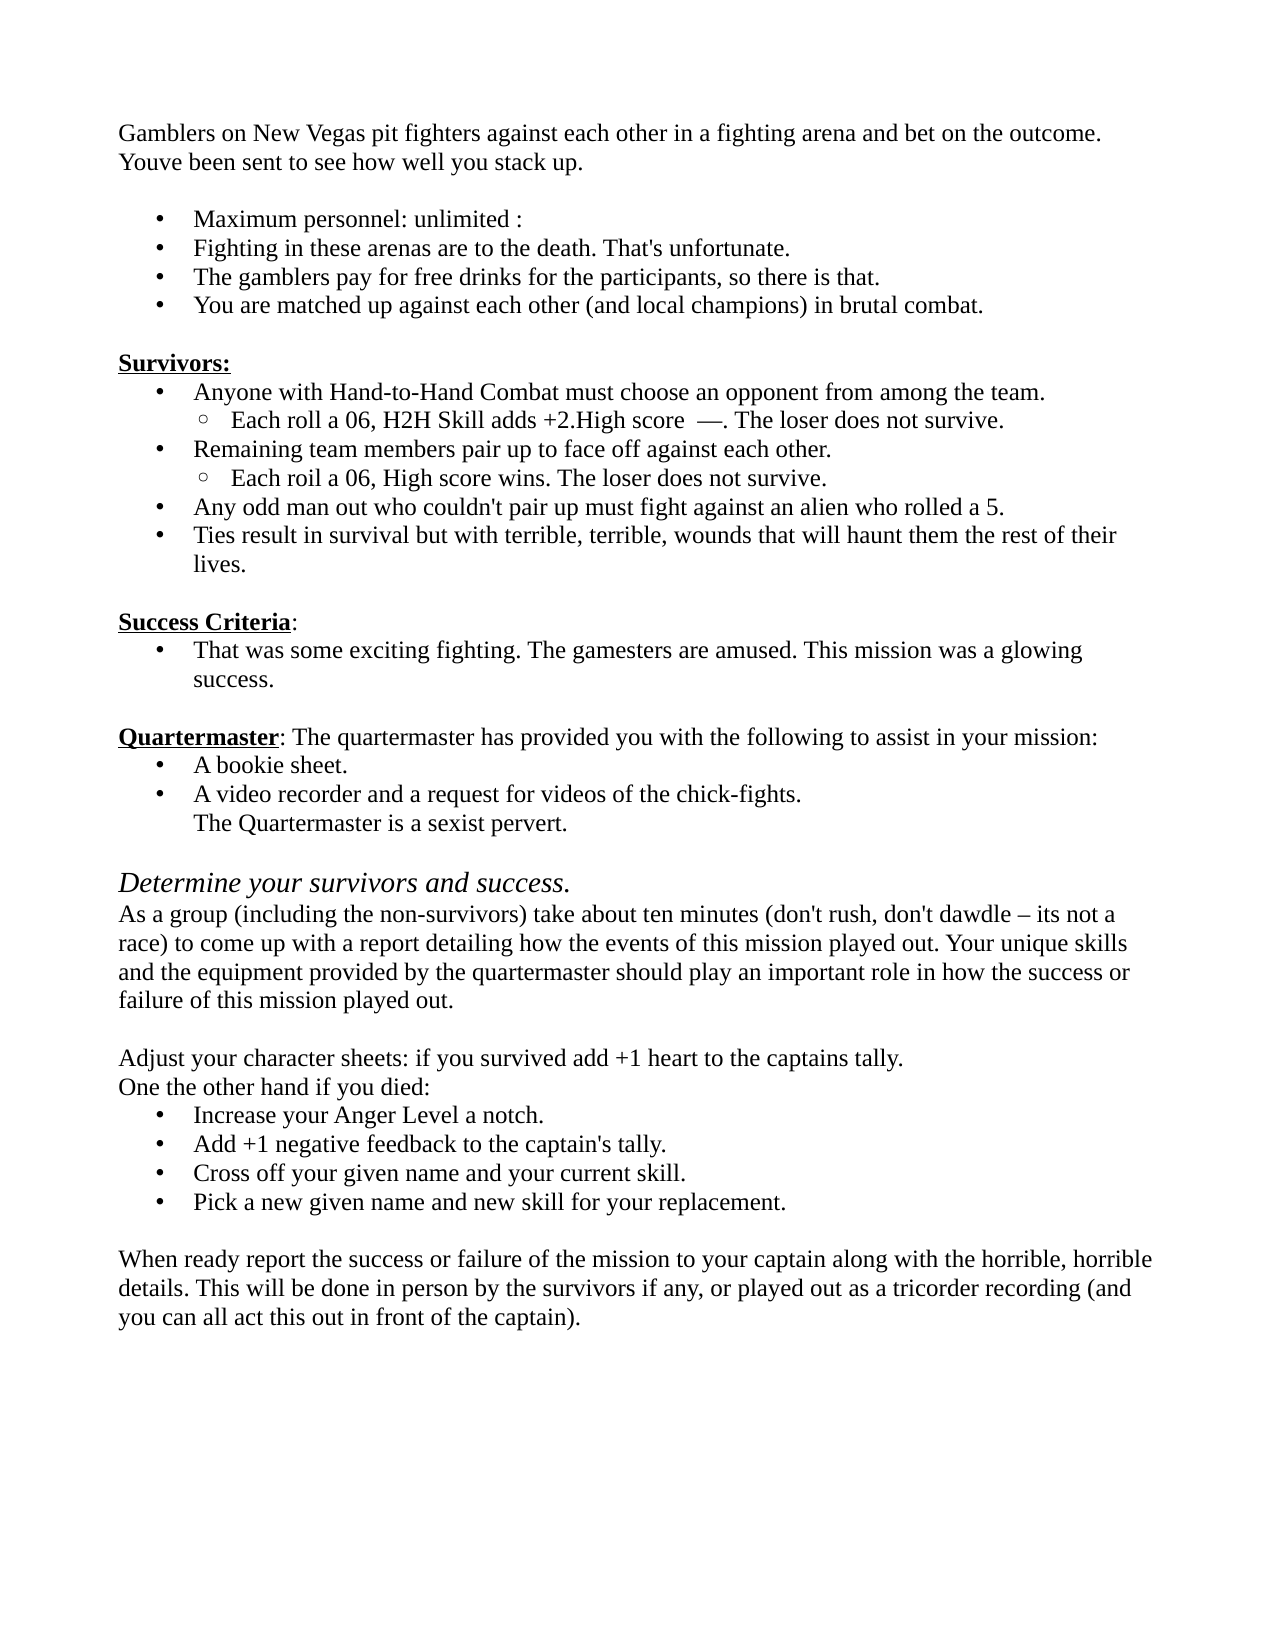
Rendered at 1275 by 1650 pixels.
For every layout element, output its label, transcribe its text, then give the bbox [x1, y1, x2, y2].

list A video recorder and a request for videos of the chick-fights. The Quartermaster is a sexist pervert. [156, 779, 1157, 837]
list Each roll a 06, H2H Skill adds +2.High score —. The loser does not survive. [193, 406, 1157, 434]
text One the other hand if you died: [118, 1072, 1157, 1100]
list Any odd man out who couldn't pair up must fight against an alien who rolled a 5. [156, 492, 1157, 521]
text Adjust your character sheets: if you survived add +1 heart to the captains tally. [118, 1043, 1157, 1072]
list Ties result in survival but with terrible, terrible, wounds that will haunt them the rest of their lives. [156, 521, 1157, 578]
text When ready report the success or failure of the mission to your captain along with the horrible, horrible details. This will be done in person by the survivors if any, or played out as a tricorder recording (and you can all act this out in front of the captain). [118, 1244, 1157, 1330]
list Increase your Anger Level a notch. [156, 1100, 1157, 1129]
list Add +1 negative feedback to the captain's tally. [156, 1129, 1157, 1158]
list Pick a new given name and new skill for your replacement. [156, 1187, 1157, 1215]
list A bookie sheet. [156, 751, 1157, 779]
text Gamblers on New Vegas pit fighters against each other in a fighting arena and bet on the outcome. Youve been sent to see how well you stack up. [118, 118, 1157, 176]
list That was some exciting fighting. The gamesters are amused. This mission was a glowing success. [156, 636, 1157, 693]
text Success Criteria: [118, 607, 1157, 636]
list Anyone with Hand-to-Hand Combat must choose an opponent from among the team. [156, 377, 1157, 406]
text Determine your survivors and success. [118, 866, 1157, 899]
list Cross off your given name and your current skill. [156, 1158, 1157, 1187]
text Survivors: [118, 348, 1157, 377]
text Quartermaster: The quartermaster has provided you with the following to assist in your mission: [118, 722, 1157, 751]
list Each roil a 06, High score wins. The loser does not survive. [193, 463, 1157, 492]
list Fighting in these arenas are to the death. That's unfortunate. [156, 233, 1157, 262]
list Remaining team members pair up to face off against each other. [156, 434, 1157, 463]
list The gamblers pay for free drinks for the participants, so there is that. [156, 262, 1157, 291]
list You are matched up against each other (and local champions) in brutal combat. [156, 291, 1157, 319]
text As a group (including the non-survivors) take about ten minutes (don't rush, don't dawdle – its not a race) to come up with a report detailing how the events of this mission played out. Your unique skills and the equipment provided by the quartermaster should play an important role in how the success or failure of this mission played out. [118, 899, 1157, 1014]
list Maximum personnel: unlimited : [156, 204, 1157, 233]
